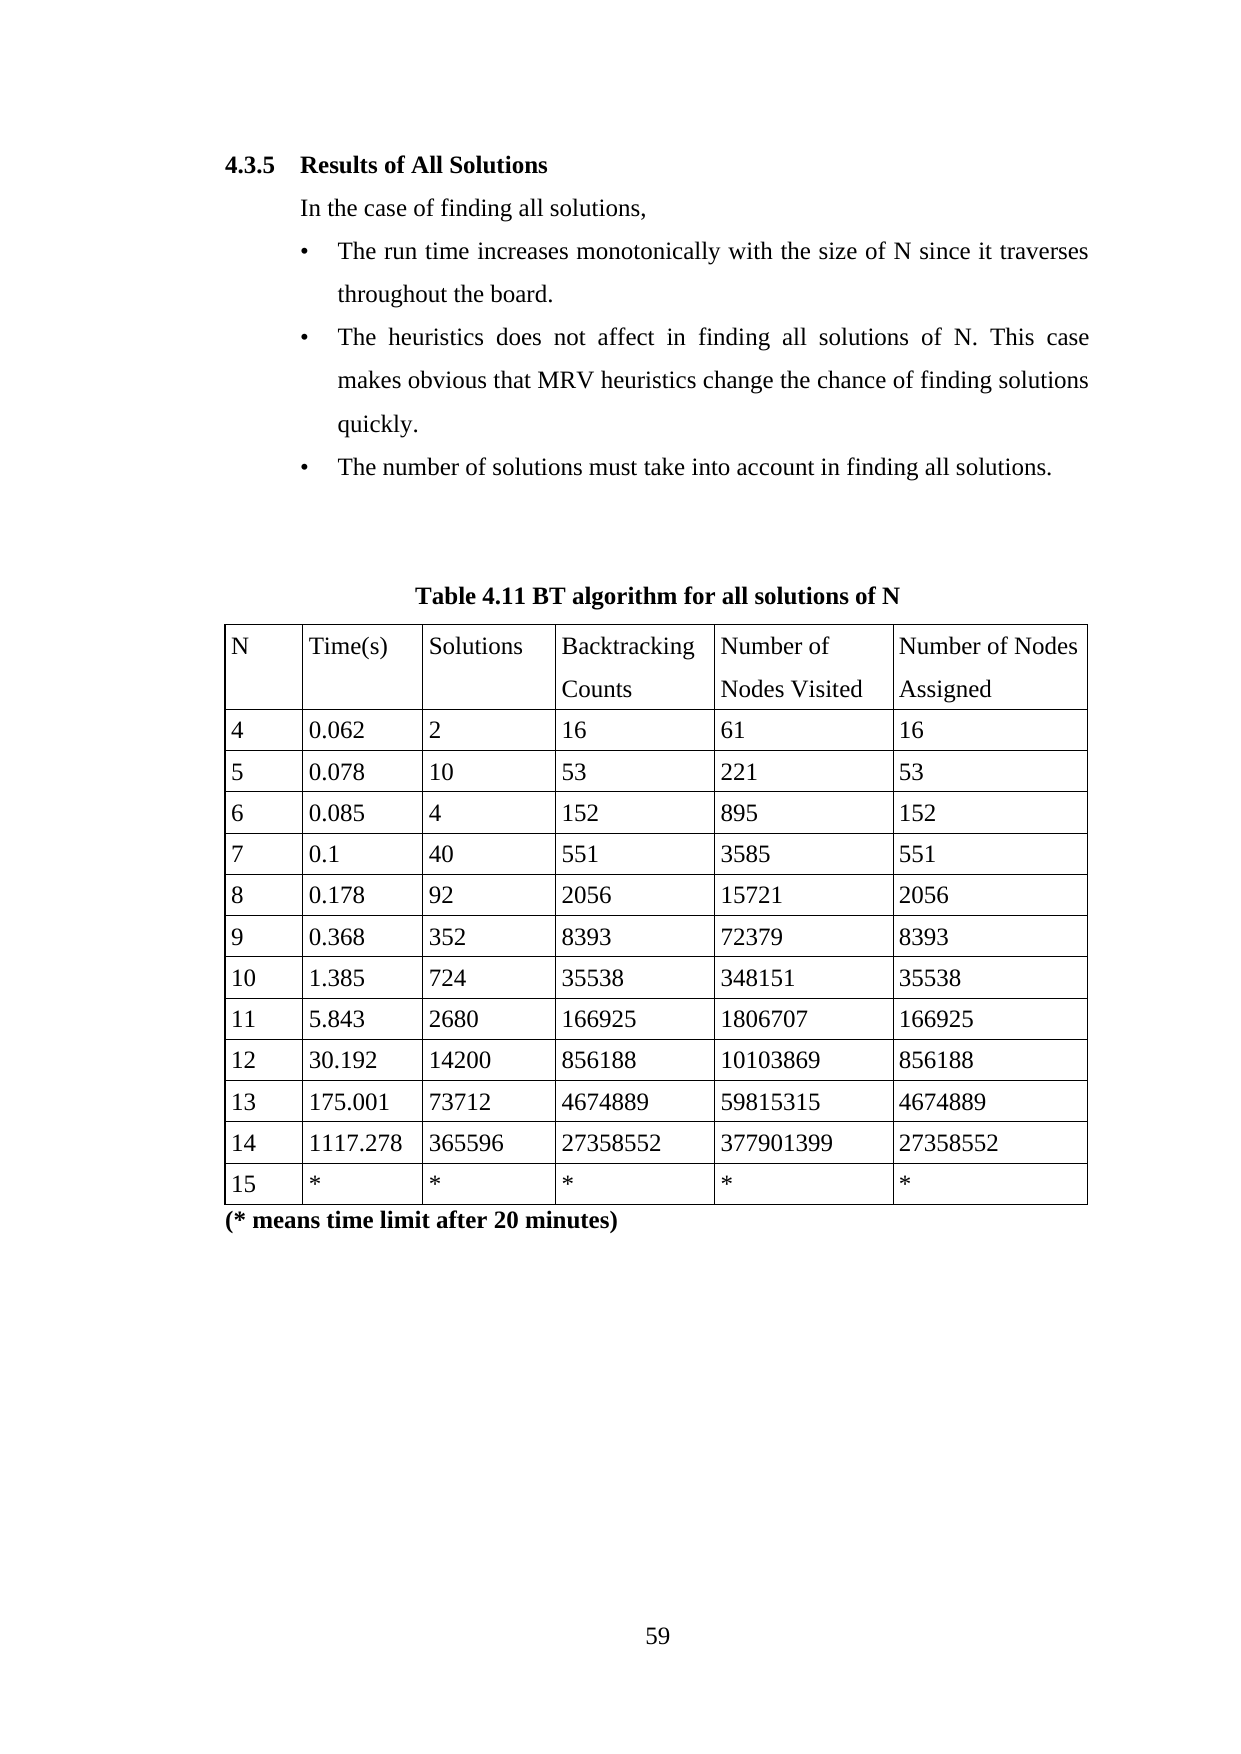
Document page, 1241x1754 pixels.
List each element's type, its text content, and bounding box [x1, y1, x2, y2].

table_cell 0.085 [303, 792, 422, 832]
list The number of solutions must take into account in finding all solutions. [300, 452, 1090, 481]
table_cell 16 [556, 710, 714, 750]
table_cell 856188 [556, 1040, 714, 1080]
table_cell 35538 [894, 957, 1087, 997]
table_header Number of Nodes Visited [715, 625, 893, 709]
table_cell 2680 [423, 999, 555, 1039]
table_cell 8 [226, 875, 302, 915]
table_cell 6 [226, 792, 302, 832]
table_cell 11 [226, 999, 302, 1039]
table_cell 348151 [715, 957, 893, 997]
table_cell 73712 [423, 1081, 555, 1121]
table_cell 166925 [556, 999, 714, 1039]
table_cell 10103869 [715, 1040, 893, 1080]
table_header Solutions [423, 625, 555, 709]
table_cell 551 [894, 834, 1087, 874]
table_header Backtracking Counts [556, 625, 714, 709]
text (* means time limit after 20 minutes) [225, 1205, 1090, 1233]
table_cell 4674889 [556, 1081, 714, 1121]
table_cell 61 [715, 710, 893, 750]
table_cell 2056 [894, 875, 1087, 915]
list The heuristics does not affect in finding all solutions of N. This case makes obvious that MRV heuristics change the chance of finding solutions quickly. [300, 322, 1090, 437]
table_cell 59815315 [715, 1081, 893, 1121]
table_cell 365596 [423, 1122, 555, 1162]
table_cell 10 [423, 751, 555, 791]
table_cell 14 [226, 1122, 302, 1162]
table_cell 0.178 [303, 875, 422, 915]
table_cell 3585 [715, 834, 893, 874]
table_cell 8393 [894, 916, 1087, 956]
table_cell 1806707 [715, 999, 893, 1039]
text In the case of finding all solutions, [225, 193, 1090, 222]
table_cell 72379 [715, 916, 893, 956]
table_cell 10 [226, 957, 302, 997]
table_cell 12 [226, 1040, 302, 1080]
table_cell 895 [715, 792, 893, 832]
table_cell 1.385 [303, 957, 422, 997]
table_cell 53 [894, 751, 1087, 791]
table_header N [226, 625, 302, 709]
table_cell 175.001 [303, 1081, 422, 1121]
table_cell 15 [226, 1164, 302, 1204]
table_cell 40 [423, 834, 555, 874]
table_cell * [715, 1164, 893, 1204]
table_cell 13 [226, 1081, 302, 1121]
table_cell 0.368 [303, 916, 422, 956]
table_cell 2056 [556, 875, 714, 915]
text 4.3.5 Results of All Solutions [225, 150, 1090, 179]
table_cell 7 [226, 834, 302, 874]
table_cell 5.843 [303, 999, 422, 1039]
table_cell 27358552 [556, 1122, 714, 1162]
table_cell 53 [556, 751, 714, 791]
table_cell 0.078 [303, 751, 422, 791]
table_cell 152 [556, 792, 714, 832]
list The run time increases monotonically with the size of N since it traverses throughout the board. [300, 236, 1090, 308]
table_cell 724 [423, 957, 555, 997]
table_cell 9 [226, 916, 302, 956]
table_cell 2 [423, 710, 555, 750]
table_cell 14200 [423, 1040, 555, 1080]
table_cell * [303, 1164, 422, 1204]
table_cell 8393 [556, 916, 714, 956]
table_cell * [556, 1164, 714, 1204]
table_cell 4674889 [894, 1081, 1087, 1121]
table_cell 1117.278 [303, 1122, 422, 1162]
table_cell * [894, 1164, 1087, 1204]
table_cell 221 [715, 751, 893, 791]
table_cell 166925 [894, 999, 1087, 1039]
table_cell 4 [226, 710, 302, 750]
table_header Number of Nodes Assigned [894, 625, 1087, 709]
table_cell 30.192 [303, 1040, 422, 1080]
table_cell 0.062 [303, 710, 422, 750]
table_cell 5 [226, 751, 302, 791]
table_cell 152 [894, 792, 1087, 832]
table_cell 92 [423, 875, 555, 915]
table_cell 27358552 [894, 1122, 1087, 1162]
table_cell 856188 [894, 1040, 1087, 1080]
table_cell 0.1 [303, 834, 422, 874]
table_cell 35538 [556, 957, 714, 997]
table_cell 15721 [715, 875, 893, 915]
text Table 4.11 BT algorithm for all solutions of N [225, 581, 1090, 610]
table_cell 551 [556, 834, 714, 874]
table_cell 4 [423, 792, 555, 832]
table_cell 377901399 [715, 1122, 893, 1162]
table_header Time(s) [303, 625, 422, 709]
table_cell 16 [894, 710, 1087, 750]
table_cell 352 [423, 916, 555, 956]
table_cell * [423, 1164, 555, 1204]
